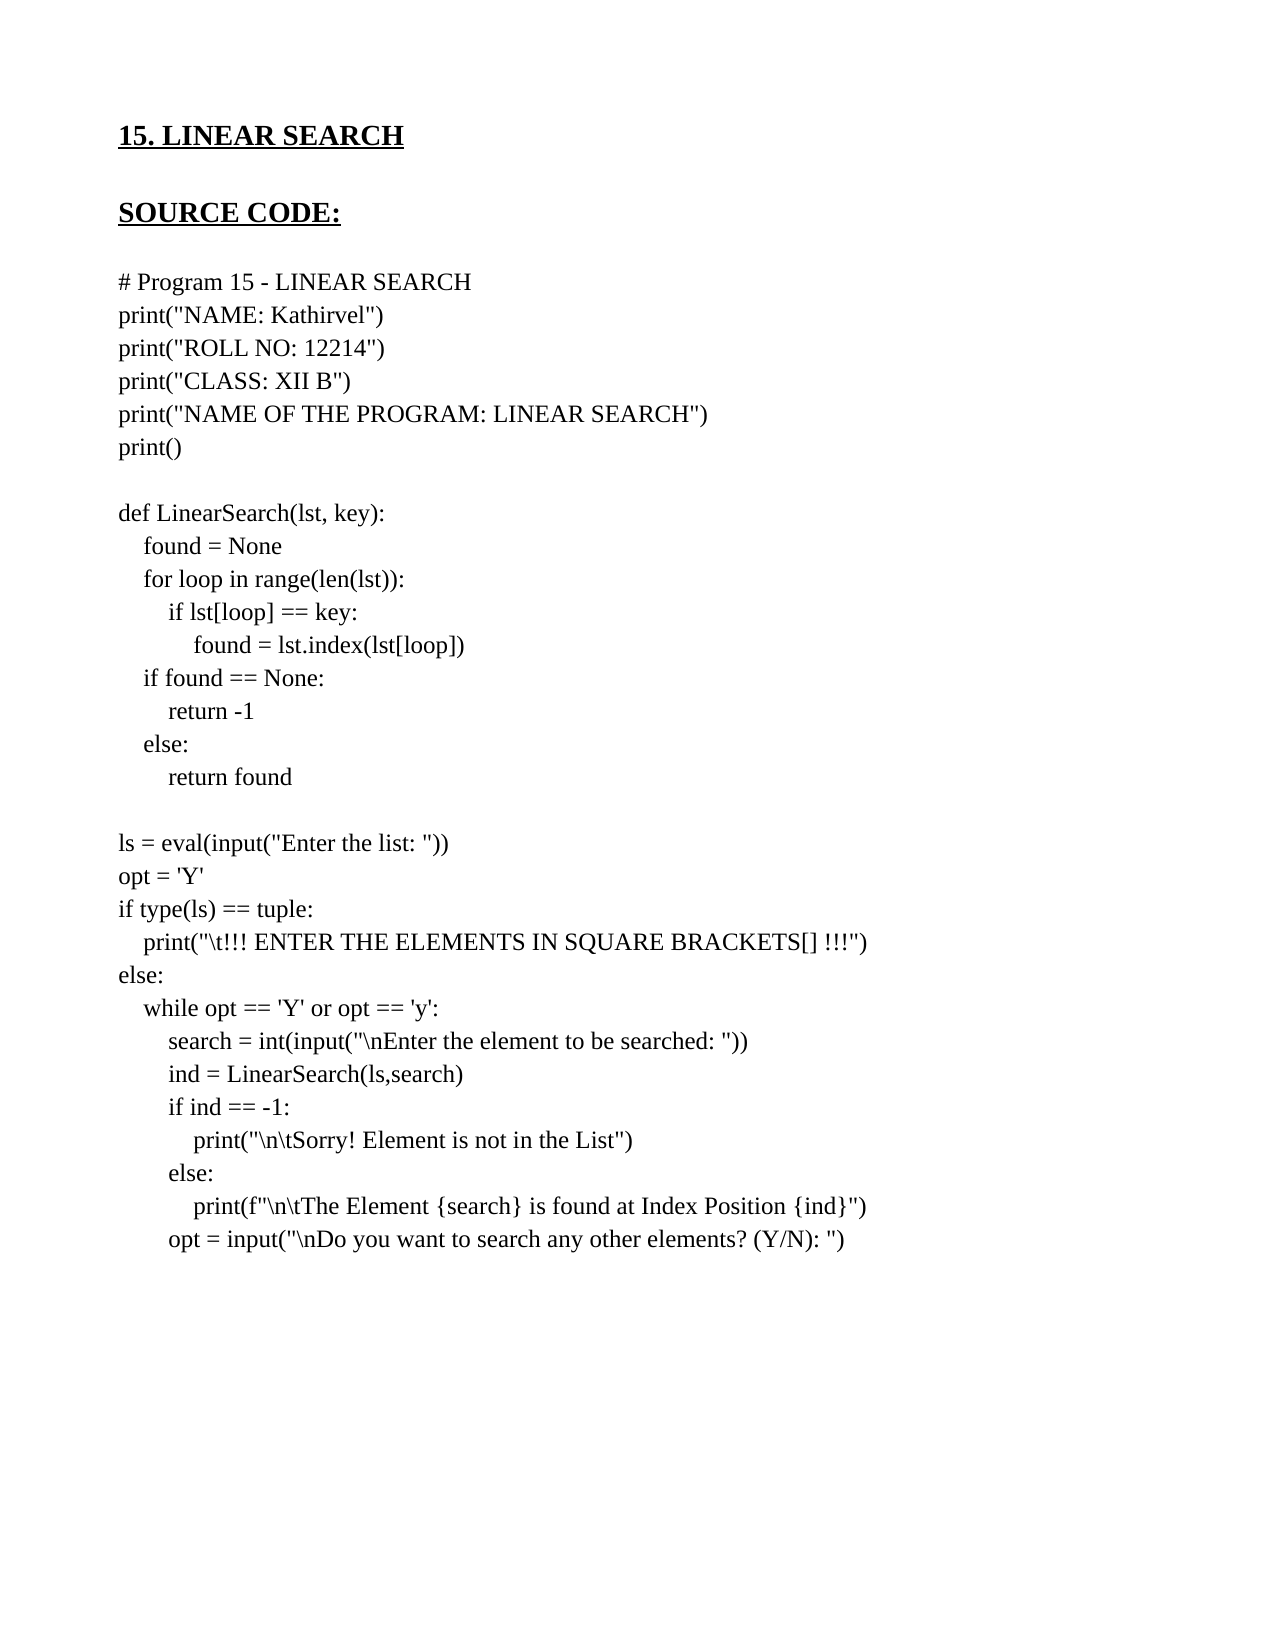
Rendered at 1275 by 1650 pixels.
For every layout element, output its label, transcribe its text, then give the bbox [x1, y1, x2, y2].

text return found [118, 762, 1157, 791]
text ind = LinearSearch(ls,search) [118, 1059, 1157, 1088]
text search = int(input("\nEnter the element to be searched: ")) [118, 1026, 1157, 1055]
text print("\n\tSorry! Element is not in the List") [118, 1125, 1157, 1154]
text found = None [118, 531, 1157, 560]
text opt = input("\nDo you want to search any other elements? (Y/N): ") [118, 1224, 1157, 1253]
text ls = eval(input("Enter the list: ")) [118, 828, 1157, 857]
text for loop in range(len(lst)): [118, 564, 1157, 593]
text else: [118, 960, 1157, 989]
text print("ROLL NO: 12214") [118, 333, 1157, 362]
text while opt == 'Y' or opt == 'y': [118, 993, 1157, 1022]
text else: [118, 729, 1157, 758]
text if found == None: [118, 663, 1157, 692]
text print("\t!!! ENTER THE ELEMENTS IN SQUARE BRACKETS[] !!!") [118, 927, 1157, 956]
text found = lst.index(lst[loop]) [118, 630, 1157, 659]
text if lst[loop] == key: [118, 597, 1157, 626]
text # Program 15 - LINEAR SEARCH [118, 267, 1157, 296]
text opt = 'Y' [118, 861, 1157, 890]
text print(f"\n\tThe Element {search} is found at Index Position {ind}") [118, 1191, 1157, 1220]
text def LinearSearch(lst, key): [118, 498, 1157, 527]
text print("NAME: Kathirvel") [118, 300, 1157, 328]
text print() [118, 432, 1157, 461]
text SOURCE CODE: [118, 195, 1157, 229]
text if ind == -1: [118, 1092, 1157, 1121]
text if type(ls) == tuple: [118, 894, 1157, 923]
text return -1 [118, 696, 1157, 725]
text else: [118, 1158, 1157, 1187]
text print("NAME OF THE PROGRAM: LINEAR SEARCH") [118, 399, 1157, 428]
text 15. LINEAR SEARCH [118, 118, 1157, 152]
text print("CLASS: XII B") [118, 366, 1157, 394]
